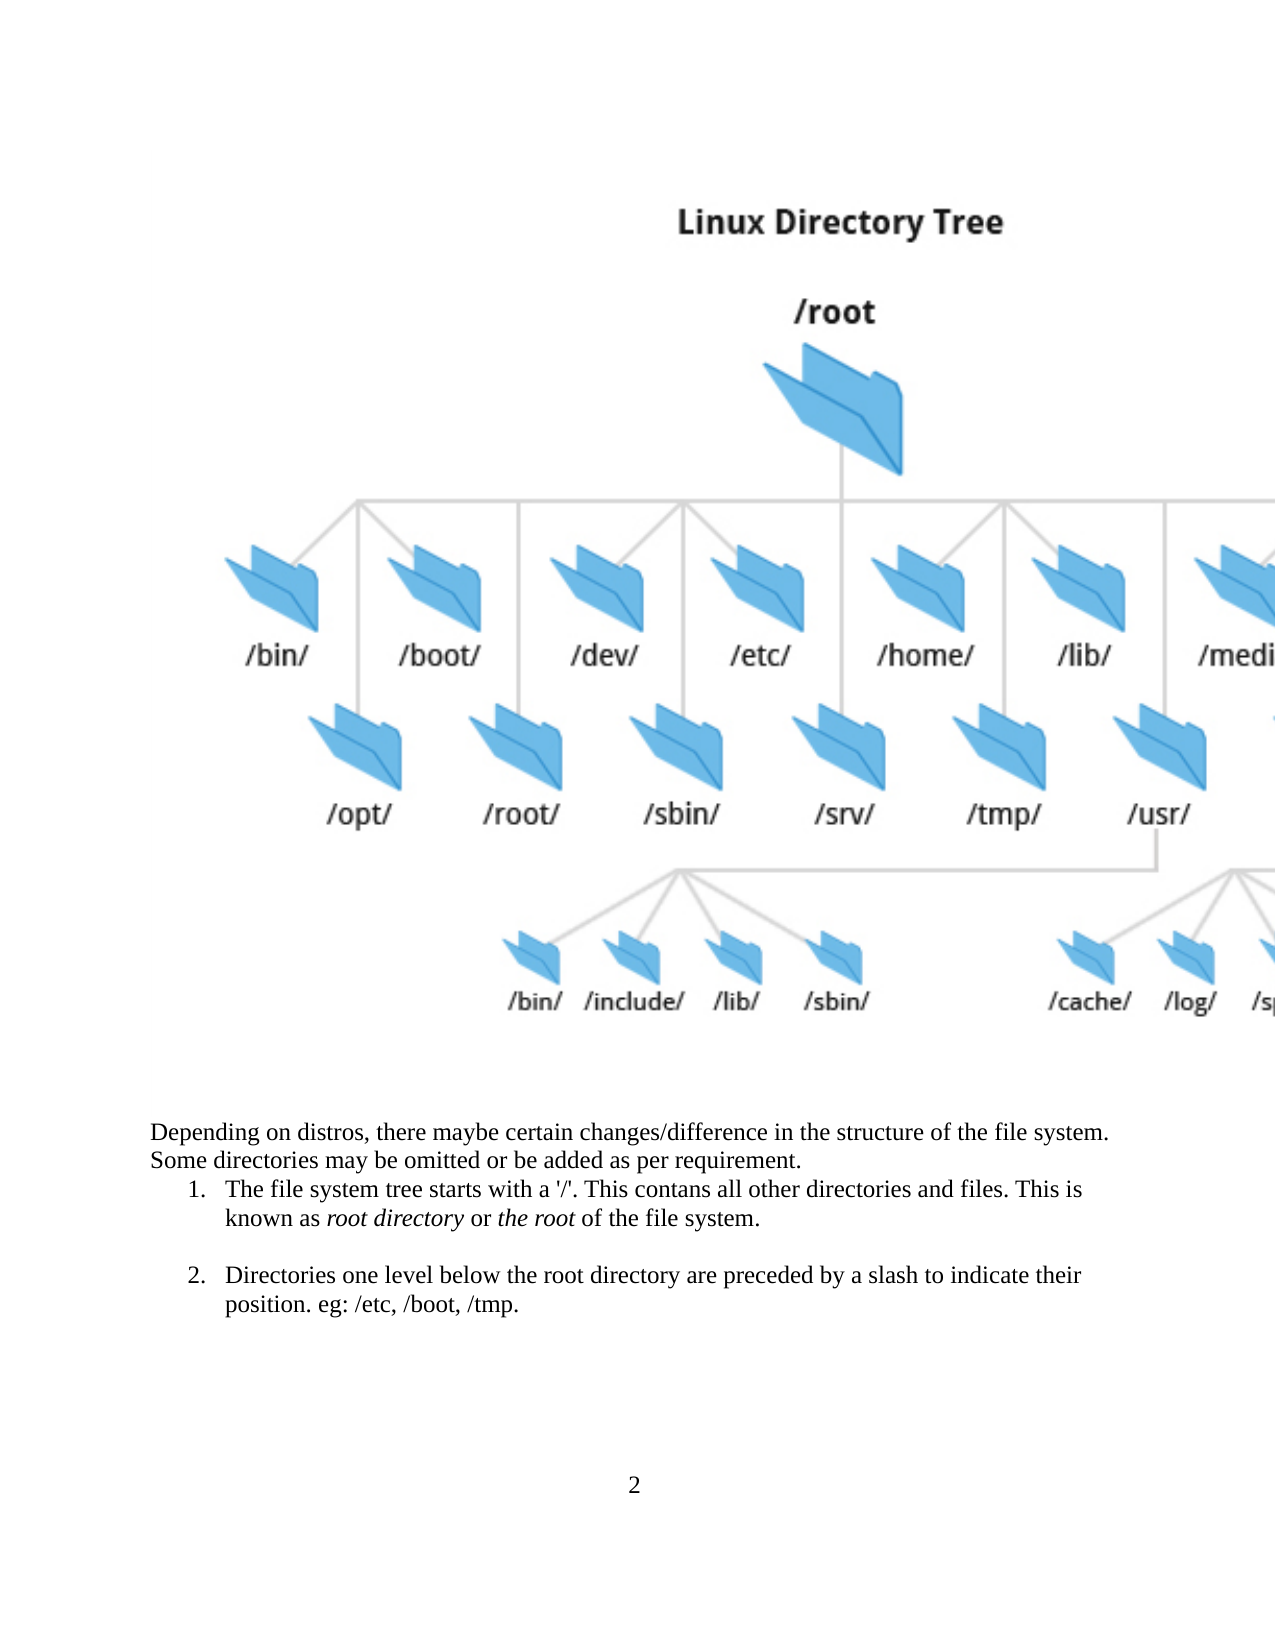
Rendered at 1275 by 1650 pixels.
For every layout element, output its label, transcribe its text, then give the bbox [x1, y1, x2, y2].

list The file system tree starts with a '/'. This contans all other directories and files. This is known as root directory or the root of the file system. [187, 1174, 1125, 1260]
text Depending on distros, there maybe certain changes/difference in the structure of the file system. Some directories may be omitted or be added as per requirement. [150, 1117, 1125, 1174]
list Directories one level below the root directory are preceded by a slash to indicate their position. eg: /etc, /boot, /tmp. [187, 1260, 1125, 1318]
picture [150, 150, 1275, 1117]
